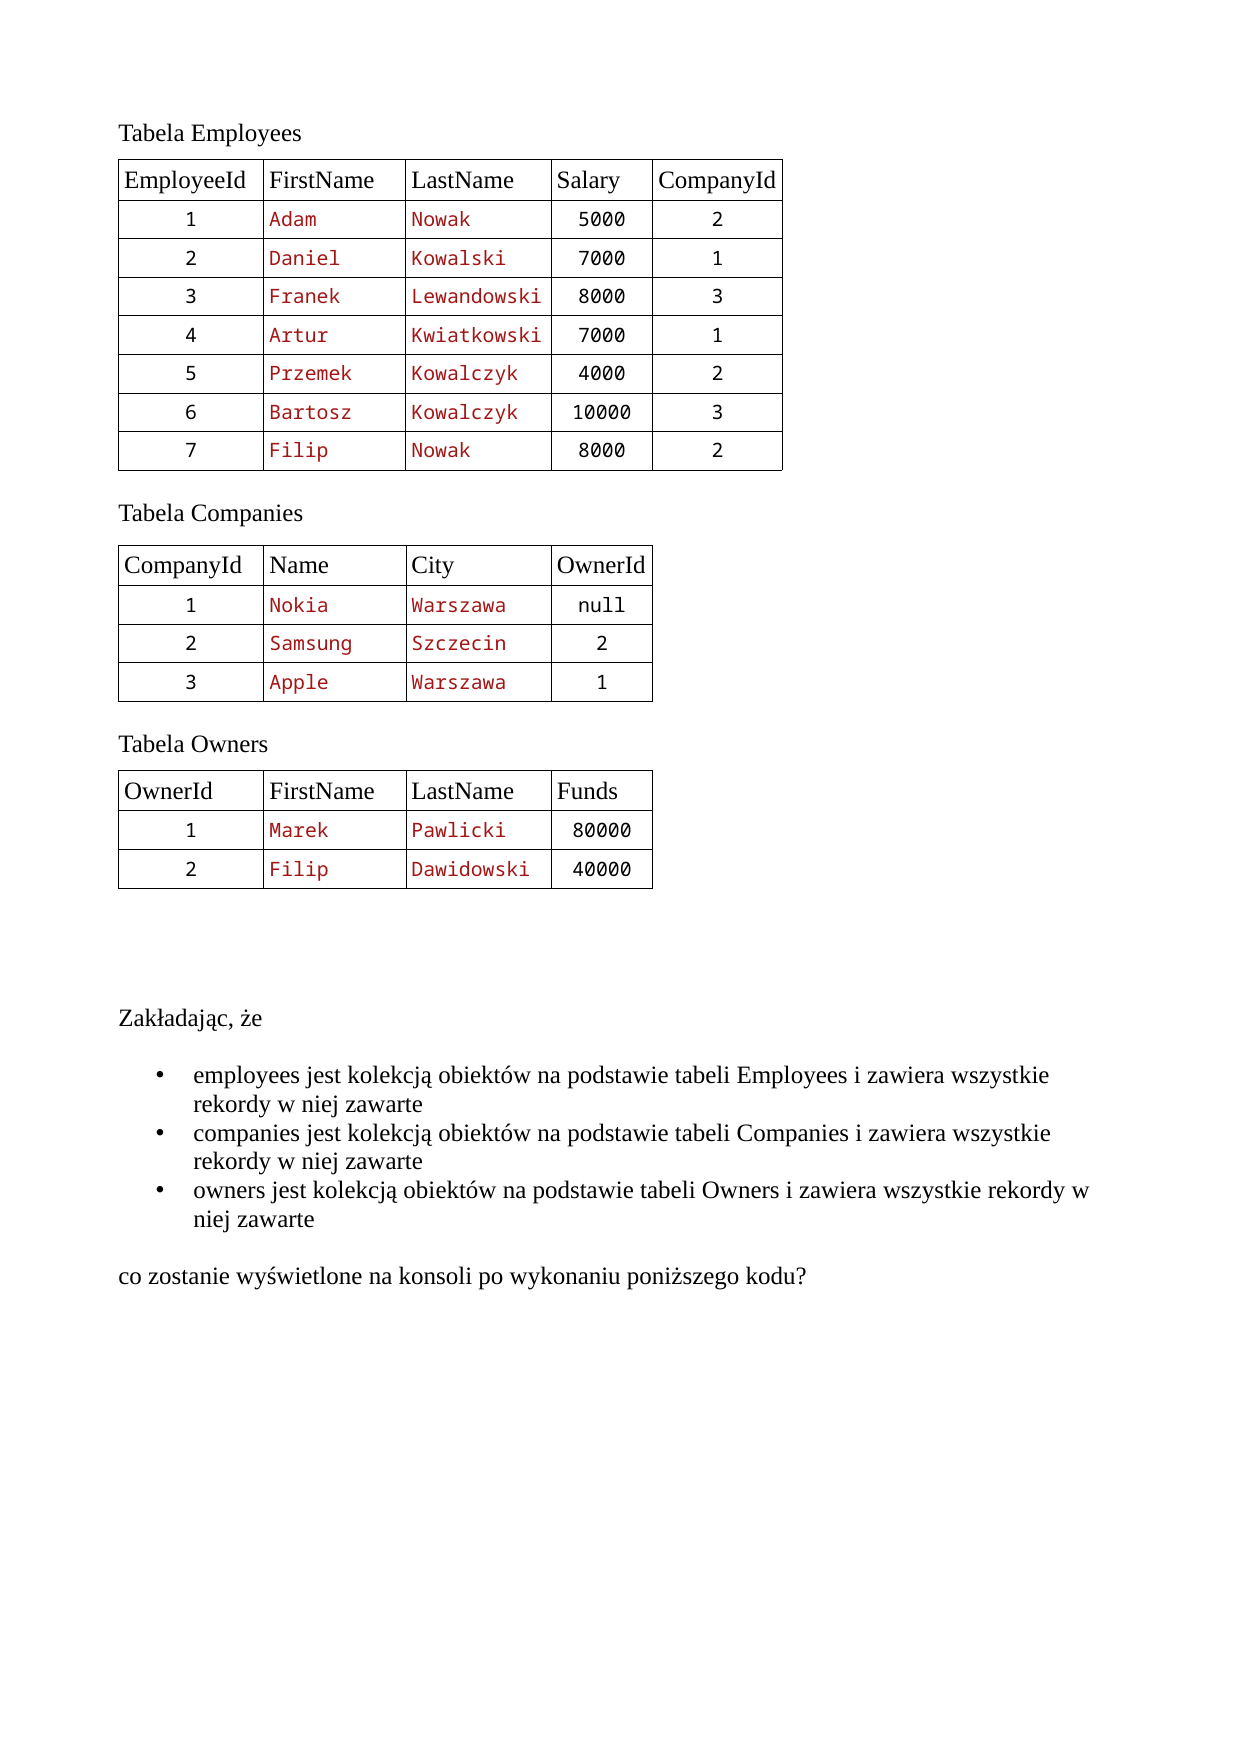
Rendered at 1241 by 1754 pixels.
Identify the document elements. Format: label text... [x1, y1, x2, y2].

table_header LastName [407, 771, 551, 810]
table_cell 5000 [552, 201, 652, 238]
table_cell Kowalski [406, 239, 551, 277]
table_cell null [552, 586, 652, 624]
table_cell 7000 [552, 316, 652, 354]
table_cell 2 [653, 201, 782, 238]
table_cell 6 [119, 394, 263, 431]
table_header LastName [406, 160, 551, 200]
table_cell 7 [119, 432, 263, 469]
table_cell Nowak [406, 201, 551, 238]
list owners jest kolekcją obiektów na podstawie tabeli Owners i zawiera wszystkie rekordy w niej zawarte [156, 1175, 1122, 1233]
table_cell 2 [653, 355, 782, 392]
table_cell 1 [653, 239, 782, 277]
table_cell Przemek [264, 355, 405, 392]
table_cell 8000 [552, 278, 652, 315]
table_cell Warszawa [407, 663, 551, 701]
table_cell Warszawa [407, 586, 551, 624]
table_cell 3 [119, 278, 263, 315]
table_cell 40000 [552, 850, 652, 887]
table_cell 8000 [552, 432, 652, 469]
table_cell 1 [653, 316, 782, 354]
table_cell Nowak [406, 432, 551, 469]
table_cell 5 [119, 355, 263, 392]
table_header Funds [552, 771, 652, 810]
table_cell Kwiatkowski [406, 316, 551, 354]
table_cell Kowalczyk [406, 355, 551, 392]
table_cell 2 [119, 625, 263, 662]
list employees jest kolekcją obiektów na podstawie tabeli Employees i zawiera wszystkie rekordy w niej zawarte [156, 1060, 1122, 1118]
table_cell 10000 [552, 394, 652, 431]
table_header OwnerId [119, 771, 263, 810]
table_cell Pawlicki [407, 811, 551, 849]
table_header Salary [552, 160, 652, 200]
table_header City [407, 546, 551, 585]
table_cell Apple [264, 663, 406, 701]
table_cell 7000 [552, 239, 652, 277]
text Zakładając, że [118, 1003, 1122, 1031]
text co zostanie wyświetlone na konsoli po wykonaniu poniższego kodu? [118, 1261, 1122, 1290]
table_cell 1 [119, 201, 263, 238]
table_header EmployeeId [119, 160, 263, 200]
table_cell 2 [653, 432, 782, 469]
table_cell Dawidowski [407, 850, 551, 887]
table_header OwnerId [552, 546, 652, 585]
table_cell 2 [119, 239, 263, 277]
list companies jest kolekcją obiektów na podstawie tabeli Companies i zawiera wszystkie rekordy w niej zawarte [156, 1118, 1122, 1175]
table_header Name [264, 546, 406, 585]
table_cell Kowalczyk [406, 394, 551, 431]
table_cell 2 [552, 625, 652, 662]
table_cell Lewandowski [406, 278, 551, 315]
table_cell Daniel [264, 239, 405, 277]
table_cell Franek [264, 278, 405, 315]
table_cell 1 [119, 811, 263, 849]
table_header FirstName [264, 160, 405, 200]
text Tabela Employees [118, 118, 1122, 147]
table_cell 1 [119, 586, 263, 624]
table_cell Szczecin [407, 625, 551, 662]
table_cell 1 [552, 663, 652, 701]
table_cell 80000 [552, 811, 652, 849]
text Tabela Companies [118, 498, 1122, 527]
table_header CompanyId [653, 160, 782, 200]
table_cell 4 [119, 316, 263, 354]
table_cell 3 [119, 663, 263, 701]
table_cell Filip [264, 432, 405, 469]
table_cell Samsung [264, 625, 406, 662]
table_cell Filip [264, 850, 406, 887]
table_cell 4000 [552, 355, 652, 392]
table_cell Adam [264, 201, 405, 238]
table_cell 3 [653, 394, 782, 431]
table_cell Artur [264, 316, 405, 354]
table_cell Marek [264, 811, 406, 849]
table_cell Bartosz [264, 394, 405, 431]
table_header FirstName [264, 771, 406, 810]
table_cell 3 [653, 278, 782, 315]
table_cell 2 [119, 850, 263, 887]
text Tabela Owners [118, 729, 1122, 758]
table_header CompanyId [119, 546, 263, 585]
table_cell Nokia [264, 586, 406, 624]
